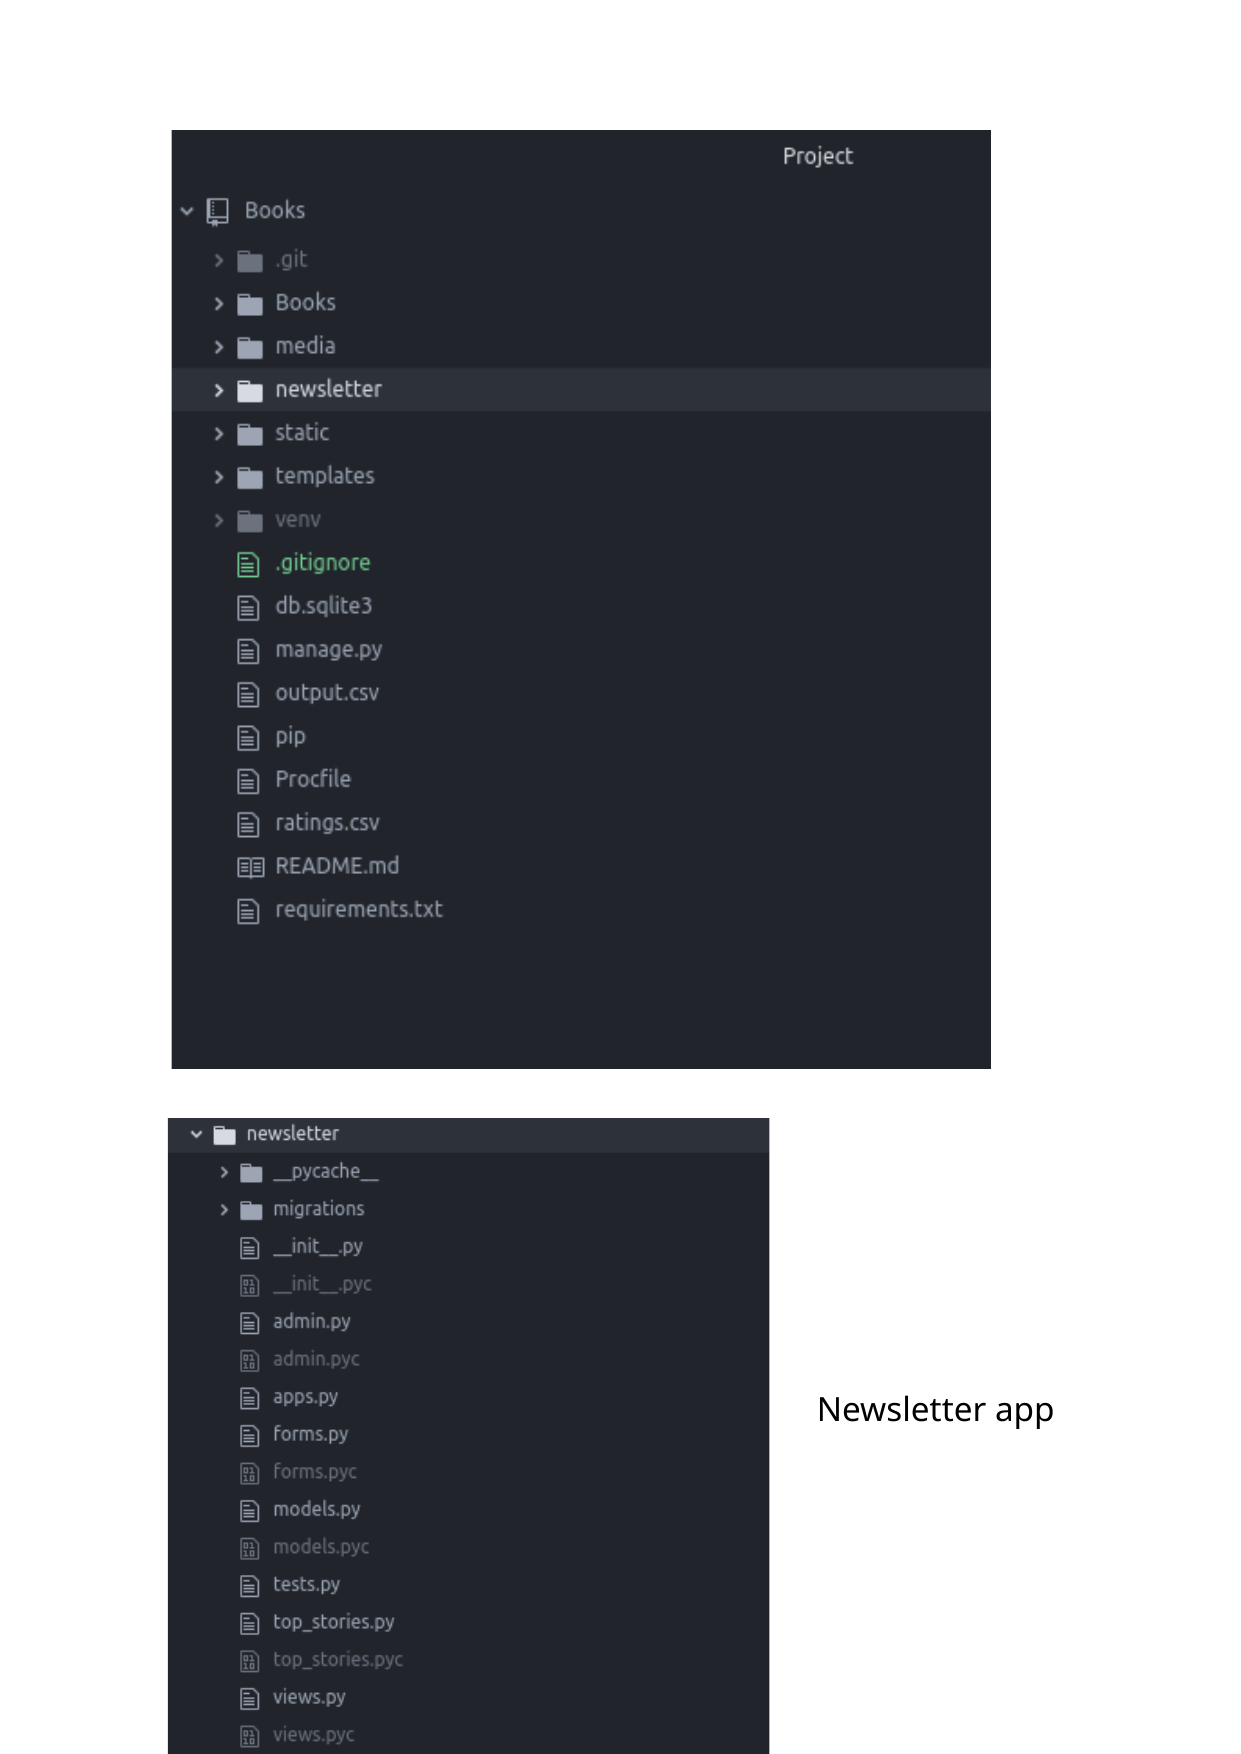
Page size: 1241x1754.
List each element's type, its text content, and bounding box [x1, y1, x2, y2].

picture [171, 130, 991, 1069]
picture [167, 1118, 770, 1754]
text Newsletter app [770, 1386, 1122, 1431]
